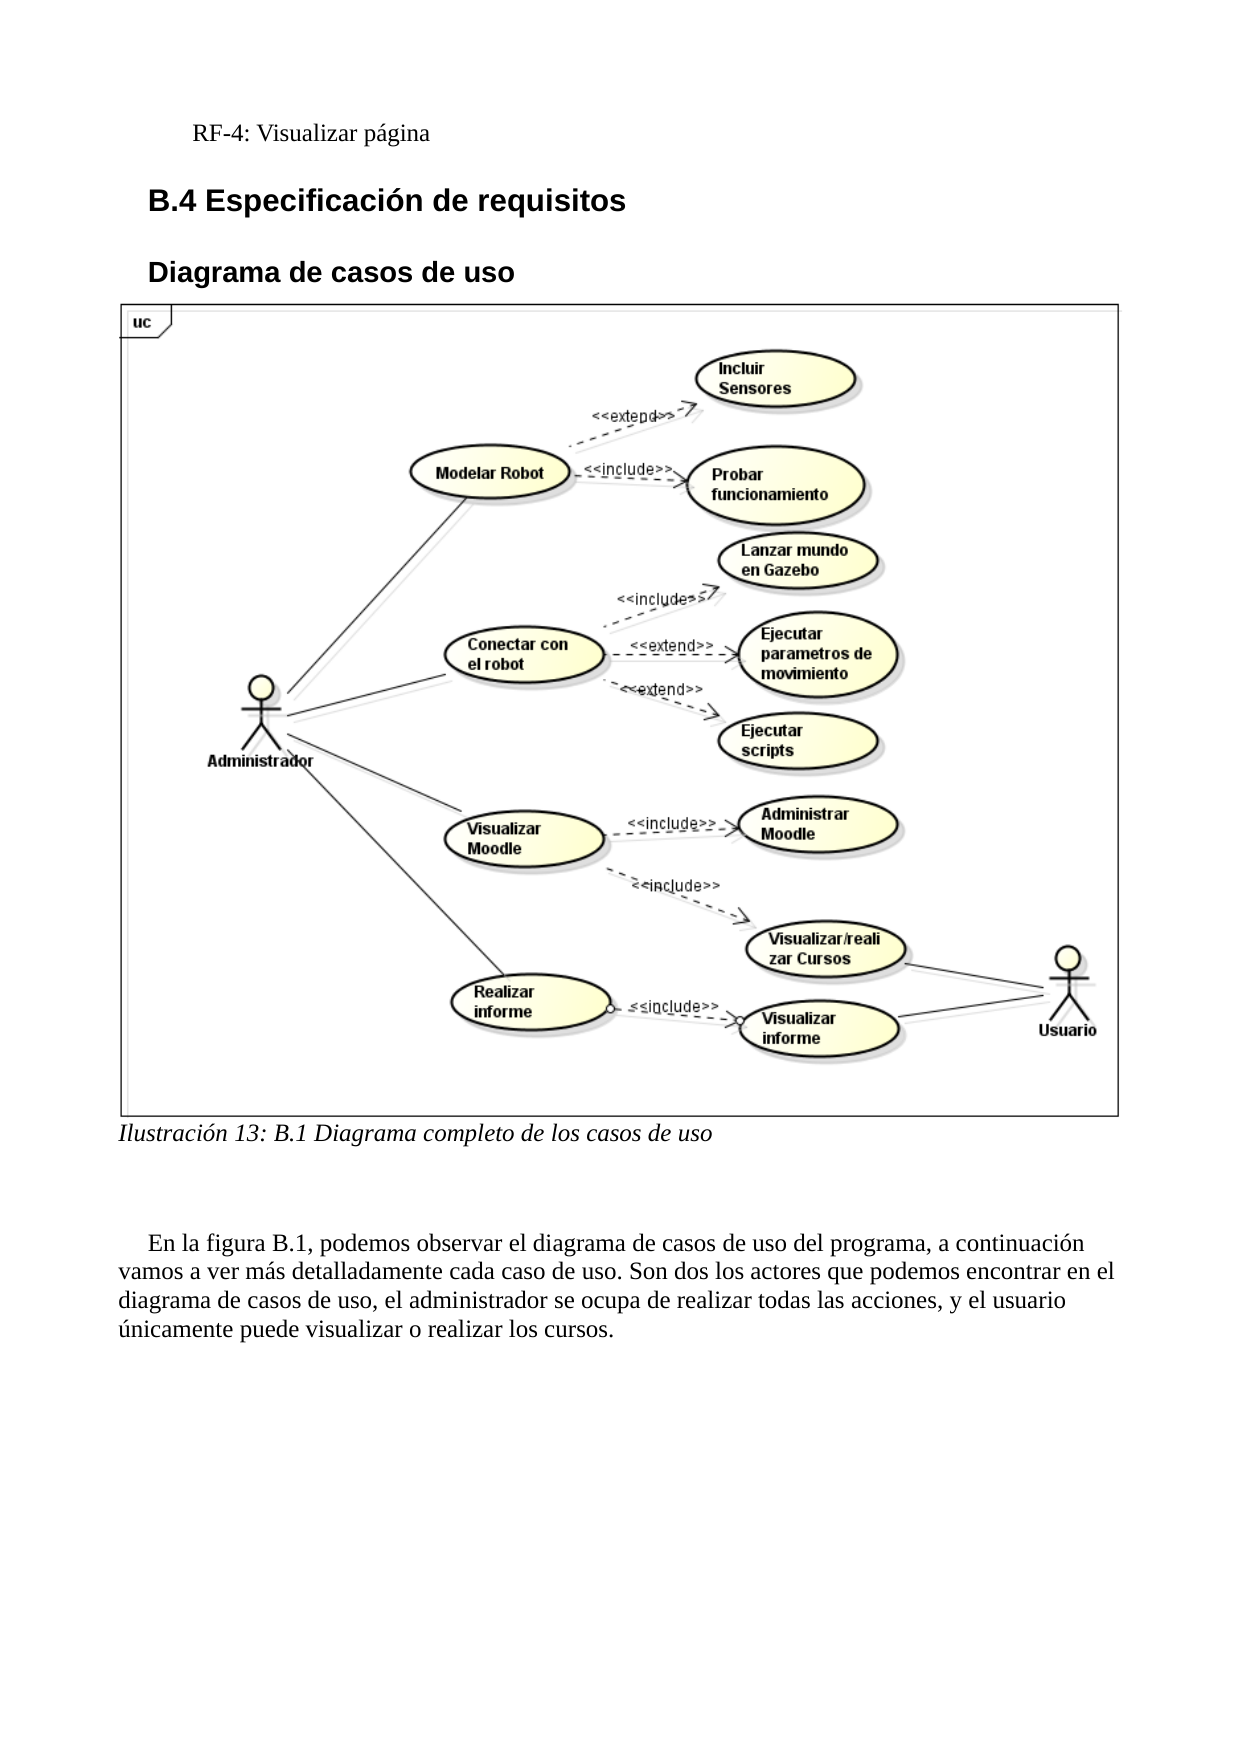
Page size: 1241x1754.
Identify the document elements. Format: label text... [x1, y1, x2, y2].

subtitle Diagrama de casos de uso [148, 255, 1122, 288]
text Ilustración 13: B.1 Diagrama completo de los casos de uso [118, 1118, 1122, 1147]
text RF-4: Visualizar página [118, 118, 1122, 147]
subtitle B.4 Especificación de requisitos [148, 182, 1122, 218]
text En la figura B.1, podemos observar el diagrama de casos de uso del programa, a continuación vamos a ver más detalladamente cada caso de uso. Son dos los actores que podemos encontrar en el diagrama de casos de uso, el administrador se ocupa de realizar todas las acciones, y el usuario únicamente puede visualizar o realizar los cursos. [118, 1228, 1122, 1343]
